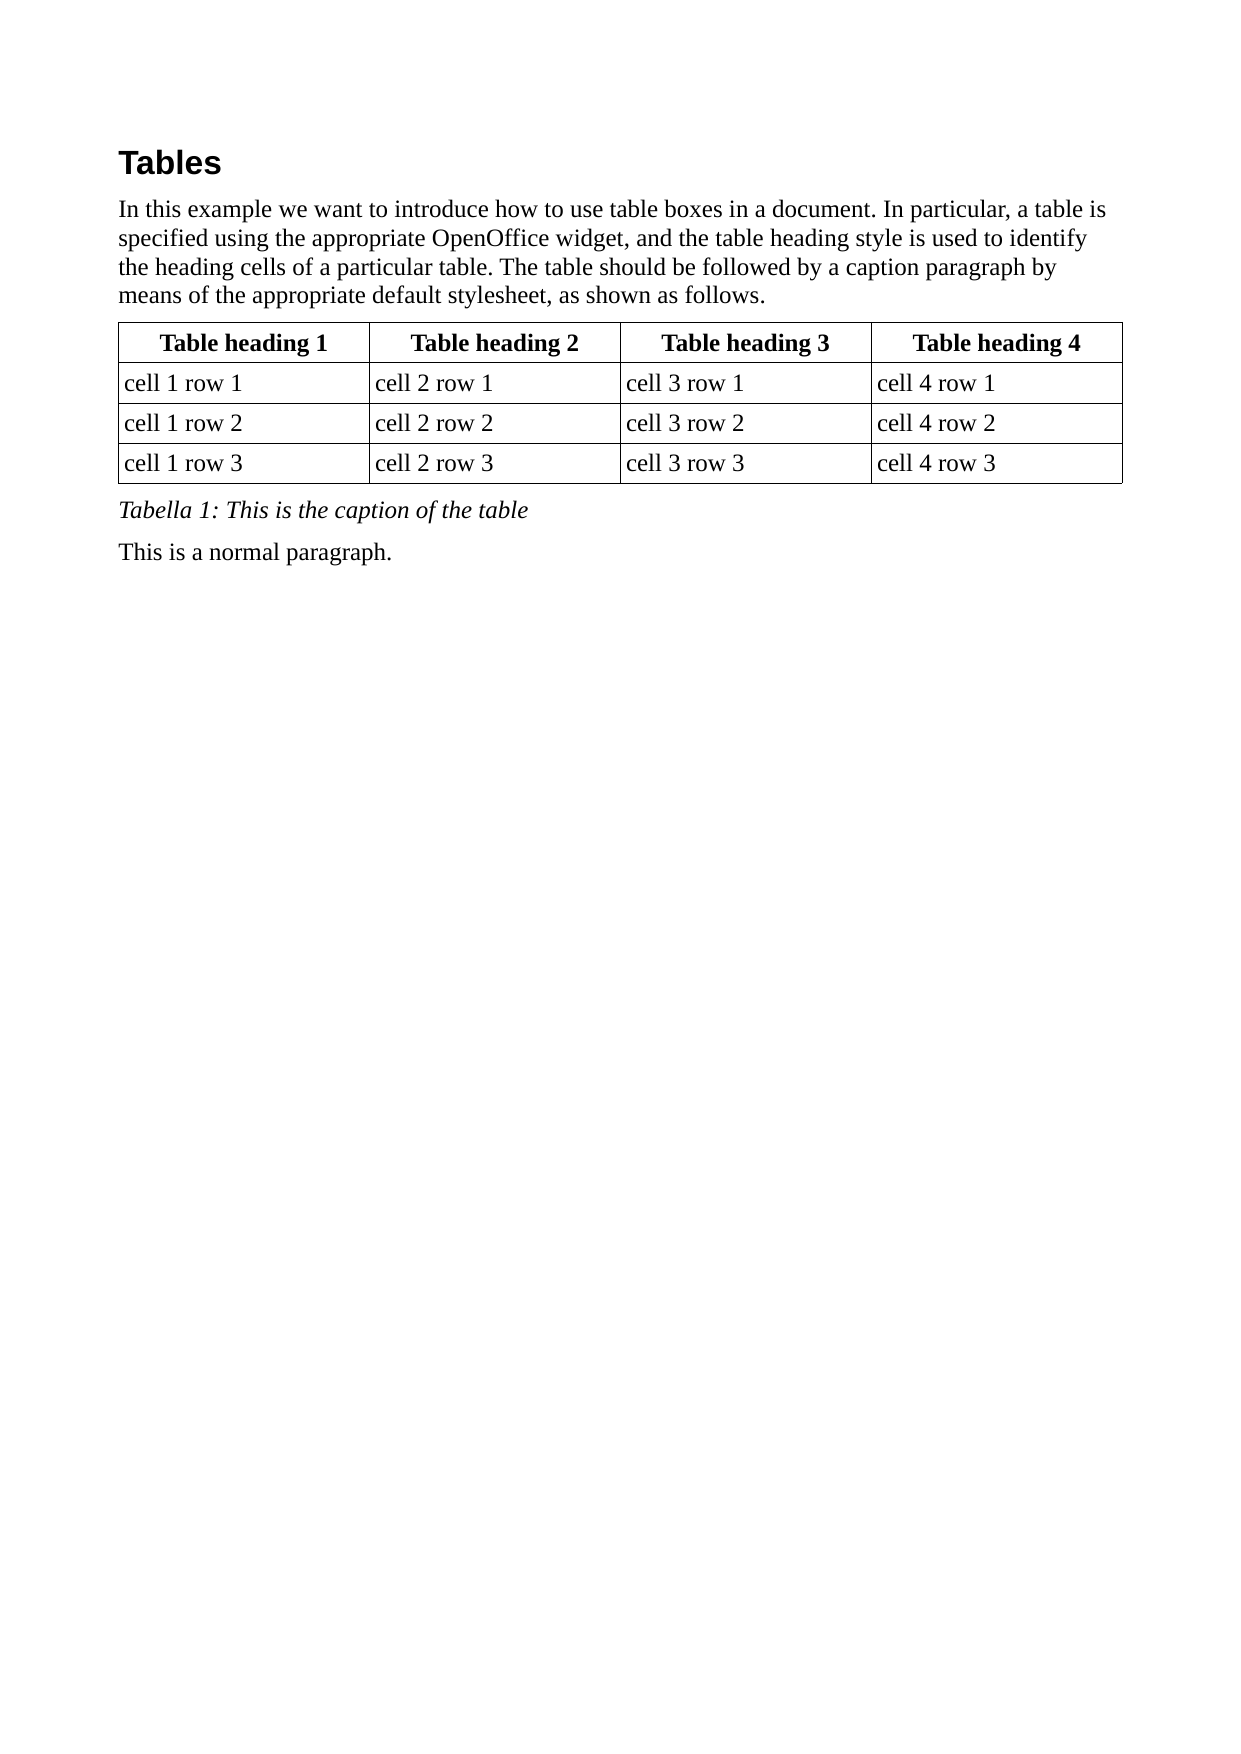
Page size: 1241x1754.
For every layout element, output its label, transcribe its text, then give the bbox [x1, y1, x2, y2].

table_header Table heading 4 [872, 323, 1122, 362]
table_cell cell 1 row 2 [119, 404, 369, 443]
table_cell cell 3 row 1 [621, 363, 871, 402]
table_header Table heading 2 [370, 323, 620, 362]
text Tabella 1: This is the caption of the table [118, 496, 1122, 524]
text In this example we want to introduce how to use table boxes in a document. In particular, a table is specified using the appropriate OpenOffice widget, and the table heading style is used to identify the heading cells of a particular table. The table should be followed by a caption paragraph by means of the appropriate default stylesheet, as shown as follows. [118, 194, 1122, 309]
table_cell cell 2 row 2 [370, 404, 620, 443]
table_cell cell 2 row 1 [370, 363, 620, 402]
text This is a normal paragraph. [118, 537, 1122, 566]
table_cell cell 1 row 3 [119, 444, 369, 483]
table_cell cell 3 row 3 [621, 444, 871, 483]
subtitle Tables [118, 143, 1122, 182]
table_cell cell 4 row 2 [872, 404, 1122, 443]
table_cell cell 4 row 3 [872, 444, 1122, 483]
table_cell cell 1 row 1 [119, 363, 369, 402]
table_cell cell 4 row 1 [872, 363, 1122, 402]
table_header Table heading 1 [119, 323, 369, 362]
table_cell cell 3 row 2 [621, 404, 871, 443]
table_header Table heading 3 [621, 323, 871, 362]
table_cell cell 2 row 3 [370, 444, 620, 483]
